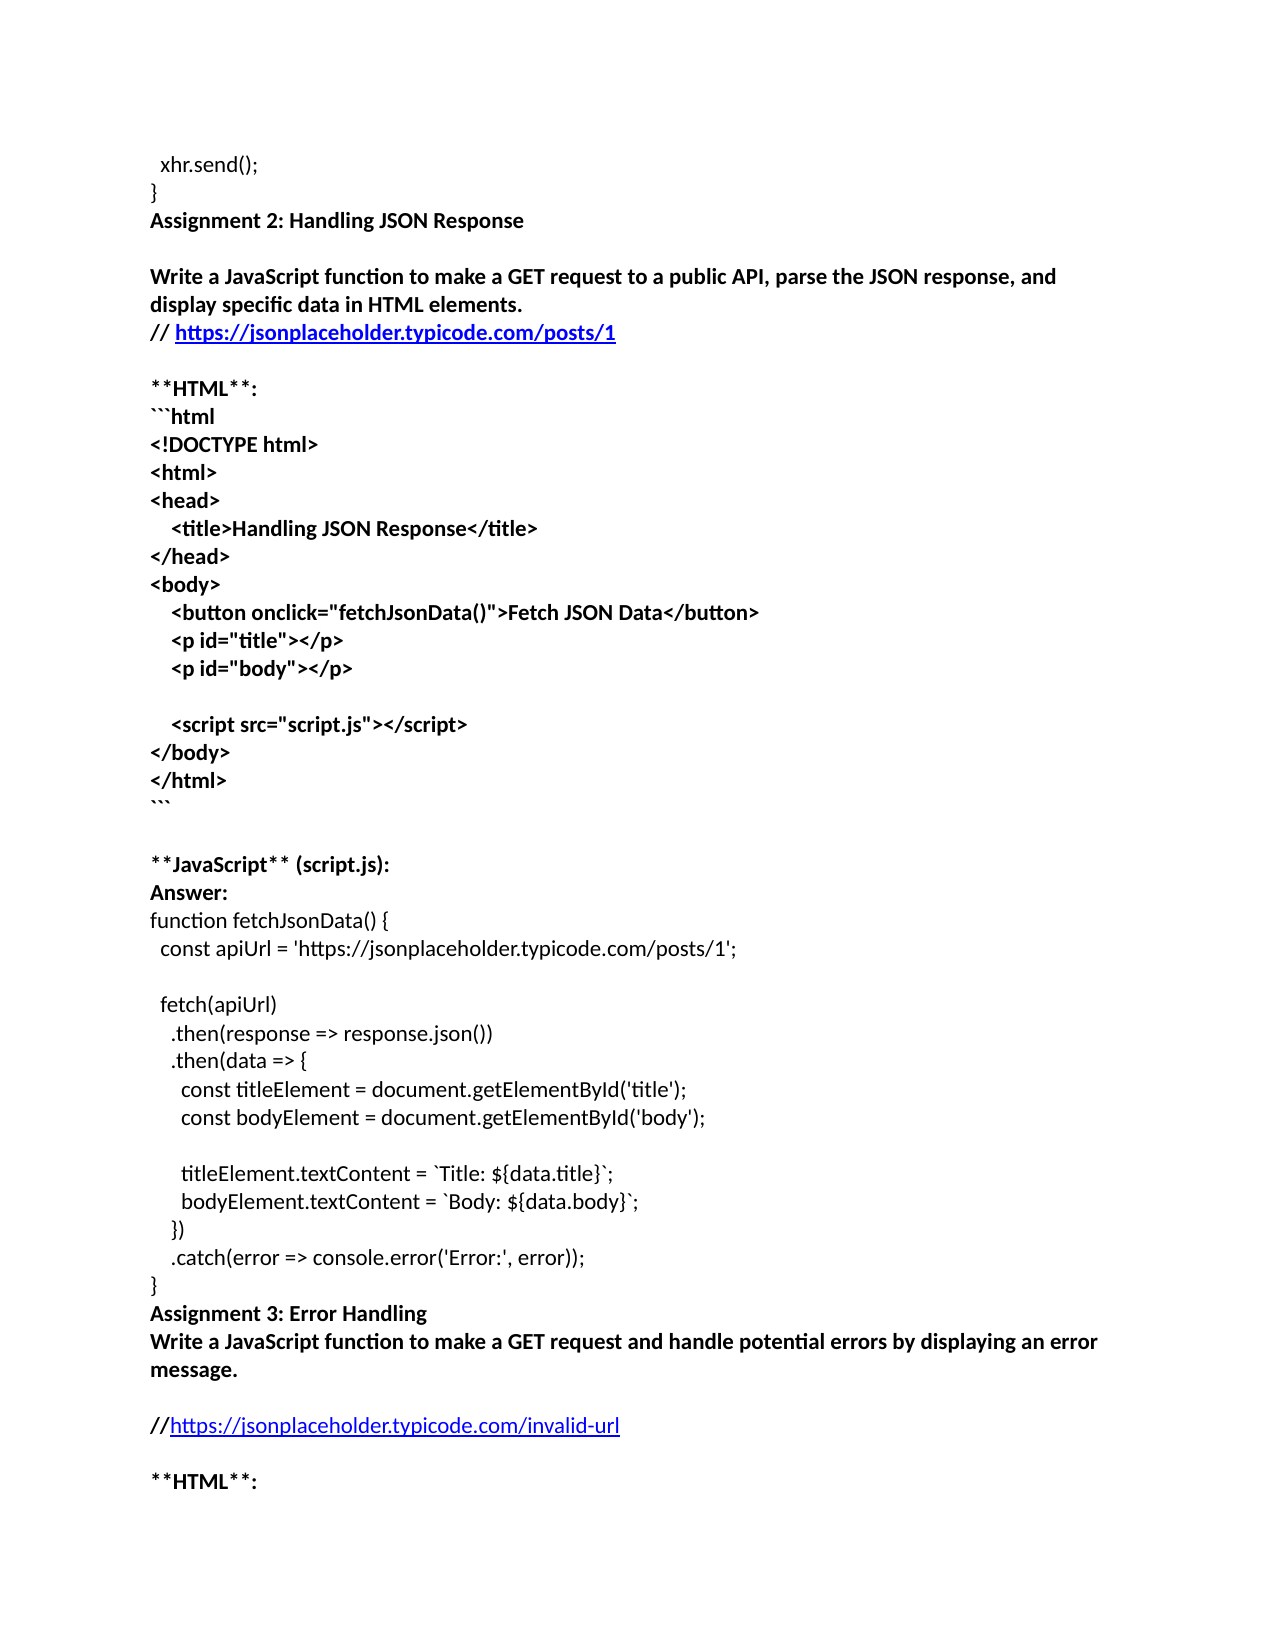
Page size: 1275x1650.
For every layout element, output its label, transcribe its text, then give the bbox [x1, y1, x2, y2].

text }) [150, 1215, 1125, 1243]
text **HTML**: [150, 1467, 1125, 1495]
text </body> [150, 738, 1125, 766]
text Assignment 2: Handling JSON Response [150, 206, 1125, 234]
text </html> [150, 766, 1125, 794]
text // https://jsonplaceholder.typicode.com/posts/1 [150, 318, 1125, 346]
text .then(response => response.json()) [150, 1019, 1125, 1047]
text <title>Handling JSON Response</title> [150, 514, 1125, 542]
text Write a JavaScript function to make a GET request to a public API, parse the JSON response, and display specific data in HTML elements. [150, 262, 1125, 318]
text <script src="script.js"></script> [150, 710, 1125, 738]
text </head> [150, 542, 1125, 570]
text } [150, 178, 1125, 206]
text //https://jsonplaceholder.typicode.com/invalid-url [150, 1411, 1125, 1439]
text function fetchJsonData() { [150, 907, 1125, 934]
text <!DOCTYPE html> [150, 430, 1125, 458]
text Answer: [150, 878, 1125, 907]
text } [150, 1271, 1125, 1299]
text ```html [150, 402, 1125, 430]
text <p id="title"></p> [150, 626, 1125, 654]
text fetch(apiUrl) [150, 991, 1125, 1019]
text Assignment 3: Error Handling [150, 1299, 1125, 1327]
text **HTML**: [150, 374, 1125, 402]
text .then(data => { [150, 1047, 1125, 1075]
text bodyElement.textContent = `Body: ${data.body}`; [150, 1187, 1125, 1215]
text titleElement.textContent = `Title: ${data.title}`; [150, 1159, 1125, 1187]
text <head> [150, 486, 1125, 514]
text xhr.send(); [150, 150, 1125, 178]
text .catch(error => console.error('Error:', error)); [150, 1243, 1125, 1271]
text **JavaScript** (script.js): [150, 851, 1125, 878]
text const apiUrl = 'https://jsonplaceholder.typicode.com/posts/1'; [150, 934, 1125, 963]
text const titleElement = document.getElementById('title'); [150, 1075, 1125, 1103]
text <html> [150, 458, 1125, 486]
text ``` [150, 794, 1125, 822]
text <button onclick="fetchJsonData()">Fetch JSON Data</button> [150, 598, 1125, 626]
text const bodyElement = document.getElementById('body'); [150, 1103, 1125, 1131]
text <body> [150, 570, 1125, 598]
text <p id="body"></p> [150, 654, 1125, 682]
text Write a JavaScript function to make a GET request and handle potential errors by displaying an error message. [150, 1327, 1125, 1383]
